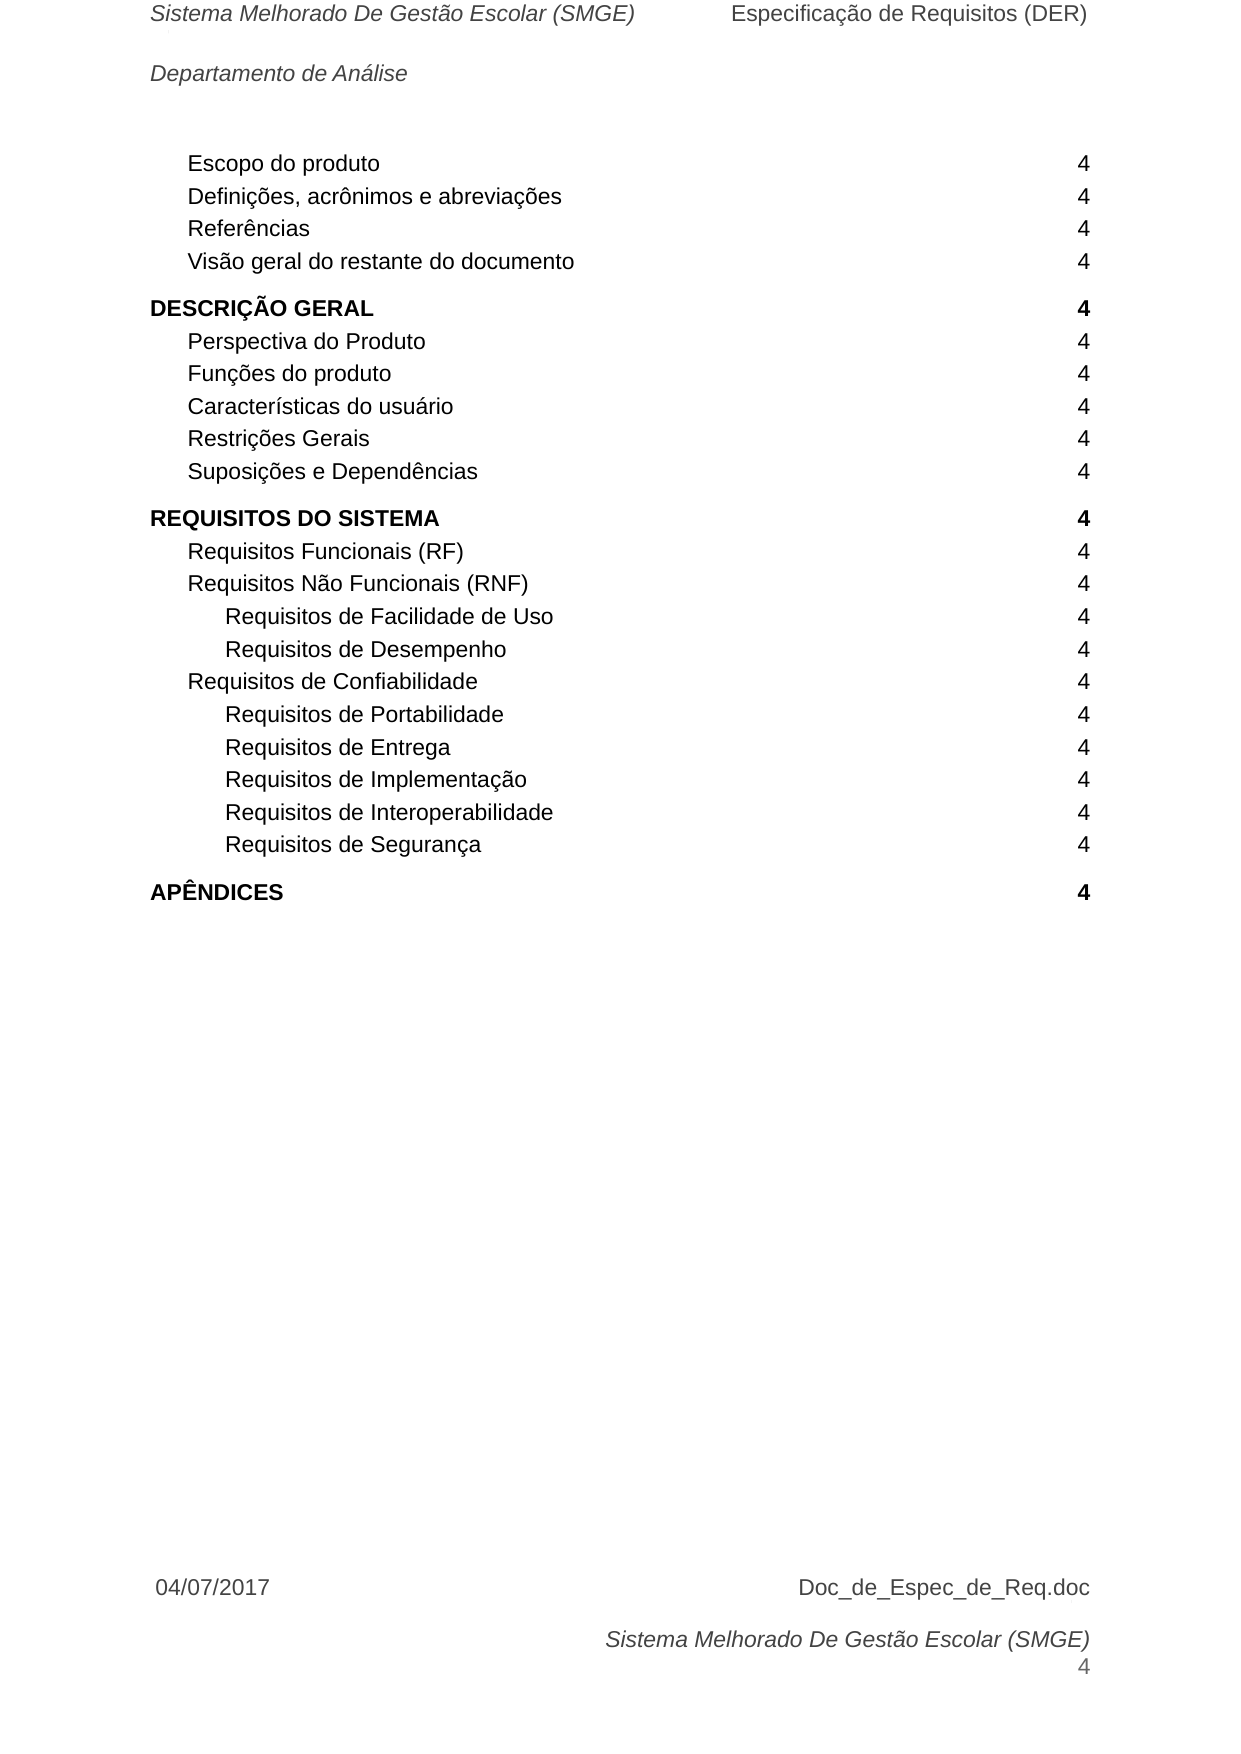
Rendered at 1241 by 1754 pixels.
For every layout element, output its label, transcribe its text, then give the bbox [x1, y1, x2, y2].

text Requisitos de Entrega 4 [225, 733, 1090, 760]
text Funções do produto 4 [187, 360, 1090, 387]
text Requisitos de Facilidade de Uso 4 [225, 603, 1090, 629]
text Definições, acrônimos e abreviações 4 [187, 183, 1090, 209]
text Suposições e Dependências 4 [187, 458, 1090, 484]
text Referências 4 [187, 215, 1090, 242]
text APÊNDICES 4 [150, 878, 1090, 905]
text Requisitos Não Funcionais (RNF) 4 [187, 570, 1090, 597]
text Características do usuário 4 [187, 393, 1090, 419]
text DESCRIÇÃO GERAL 4 [150, 295, 1090, 321]
text Escopo do produto 4 [187, 150, 1090, 176]
text Restrições Gerais 4 [187, 425, 1090, 452]
text Requisitos de Portabilidade 4 [225, 701, 1090, 727]
text Perspectiva do Produto 4 [187, 328, 1090, 354]
text Requisitos Funcionais (RF) 4 [187, 538, 1090, 564]
text Requisitos de Confiabilidade 4 [187, 668, 1090, 694]
text REQUISITOS DO SISTEMA 4 [150, 505, 1090, 532]
text Requisitos de Interoperabilidade 4 [225, 799, 1090, 825]
text Requisitos de Implementação 4 [225, 766, 1090, 792]
text Visão geral do restante do documento 4 [187, 248, 1090, 274]
text Requisitos de Desempenho 4 [225, 636, 1090, 662]
text Requisitos de Segurança 4 [225, 831, 1090, 858]
